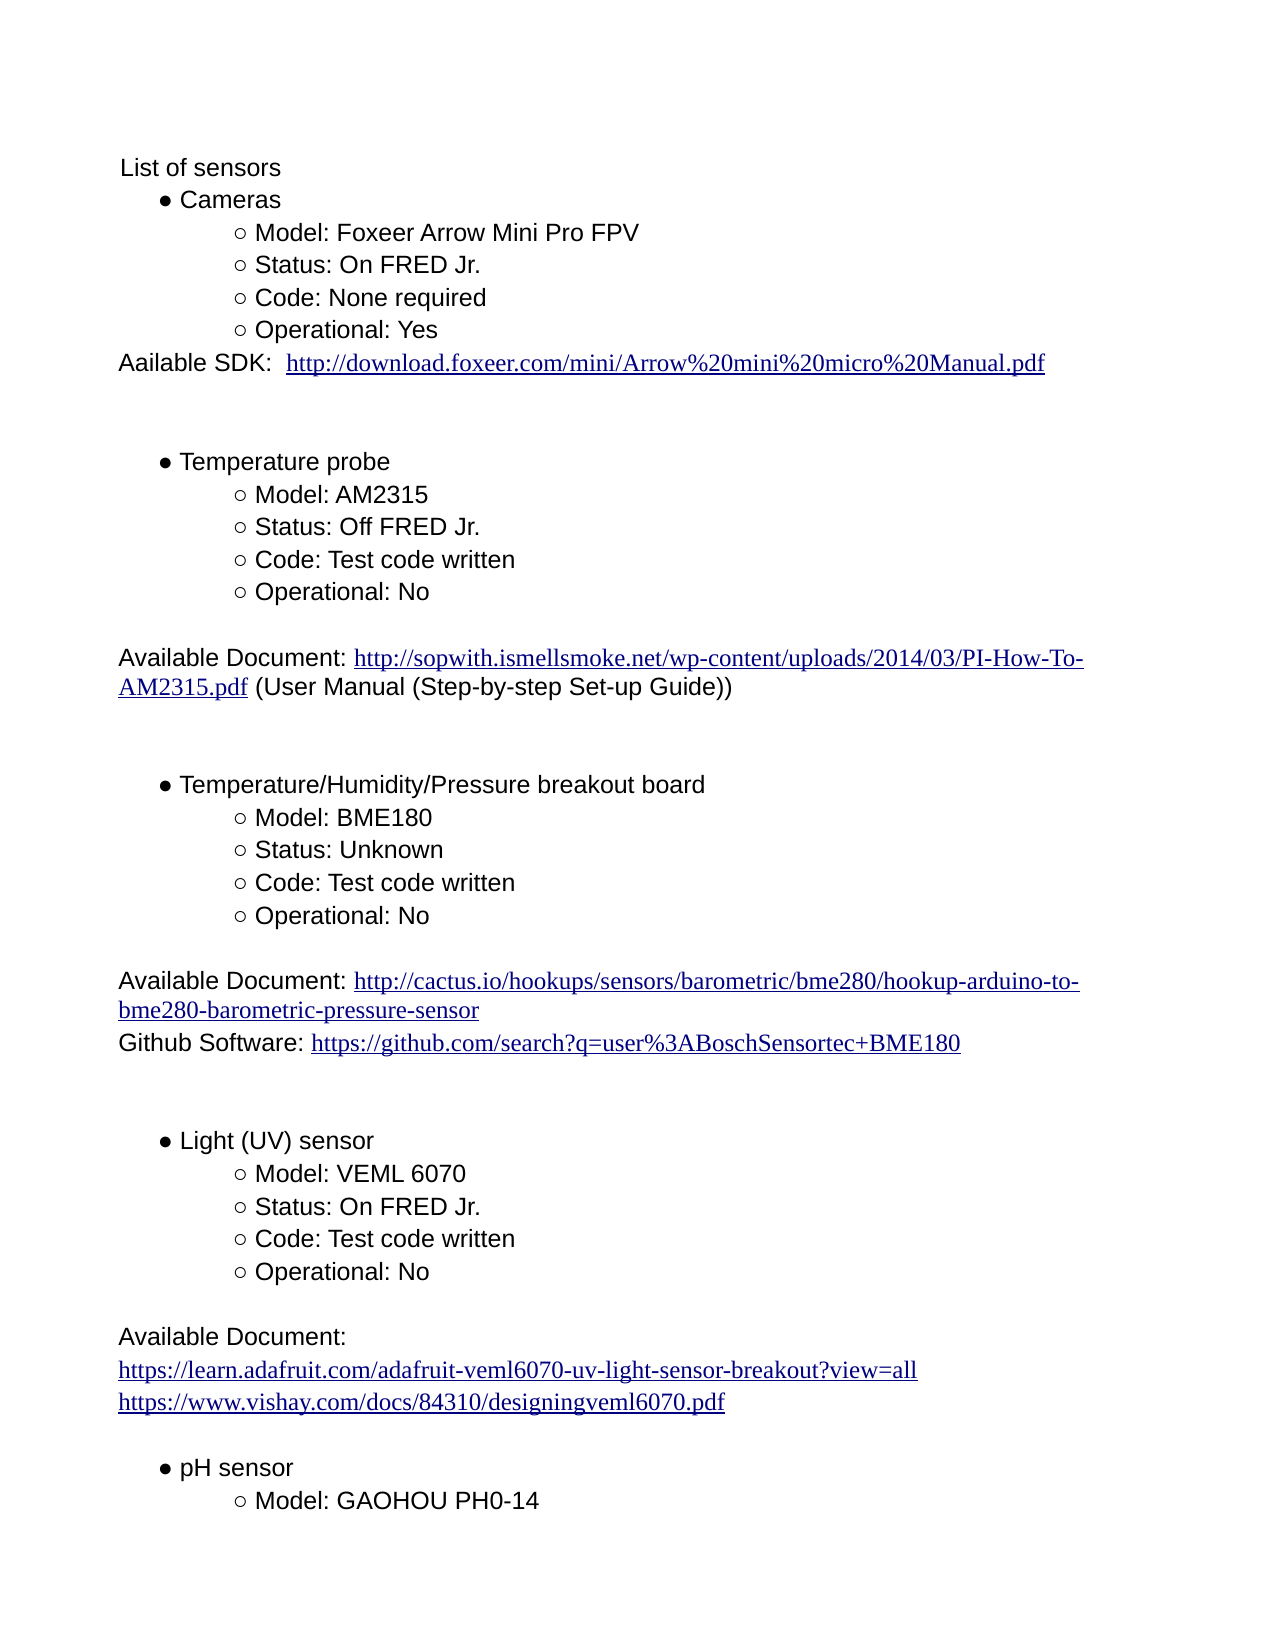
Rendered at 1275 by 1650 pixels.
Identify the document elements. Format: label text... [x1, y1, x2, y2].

text ○ Status: Unknown [233, 836, 1157, 864]
text ○ Status: Off FRED Jr. [233, 512, 1157, 541]
text Available Document: [118, 1322, 1157, 1351]
text ○ Status: On FRED Jr. [233, 250, 1157, 279]
text ○ Model: AM2315 [233, 479, 1157, 508]
text https://www.vishay.com/docs/84310/designingveml6070.pdf [118, 1387, 1157, 1416]
text Aailable SDK: http://download.foxeer.com/mini/Arrow%20mini%20micro%20Manual.pdf [118, 348, 1157, 377]
text ● pH sensor [158, 1453, 1157, 1482]
text ○ Code: Test code written [233, 1224, 1157, 1253]
text https://learn.adafruit.com/adafruit-veml6070-uv-light-sensor-breakout?view=all [118, 1354, 1157, 1383]
text ○ Model: VEML 6070 [233, 1159, 1157, 1188]
text ○ Code: Test code written [233, 868, 1157, 897]
text Github Software: https://github.com/search?q=user%3ABoschSensortec+BME180 [118, 1027, 1157, 1056]
text Available Document: http://sopwith.ismellsmoke.net/wp-content/uploads/2014/03/PI-How-To-AM2315.pdf (User Manual (Step-by-step Set-up Guide)) [118, 643, 1157, 700]
text ○ Operational: Yes [233, 316, 1157, 344]
text ○ Status: On FRED Jr. [233, 1192, 1157, 1220]
text List of sensors [120, 152, 1157, 181]
text ○ Code: Test code written [233, 545, 1157, 573]
text Available Document: http://cactus.io/hookups/sensors/barometric/bme280/hookup-arduino-to-bme280-barometric-pressure-sensor [118, 966, 1157, 1024]
text ○ Code: None required [233, 283, 1157, 312]
text ○ Operational: No [233, 577, 1157, 606]
text ● Cameras [158, 185, 1157, 214]
text ● Temperature/Humidity/Pressure breakout board [158, 770, 1157, 799]
text ● Temperature probe [158, 447, 1157, 476]
text ○ Operational: No [233, 1257, 1157, 1286]
text ● Light (UV) sensor [158, 1126, 1157, 1155]
text ○ Model: Foxeer Arrow Mini Pro FPV [233, 218, 1157, 246]
text ○ Model: BME180 [233, 803, 1157, 832]
text ○ Operational: No [233, 901, 1157, 929]
text ○ Model: GAOHOU PH0-14 [233, 1486, 1157, 1514]
